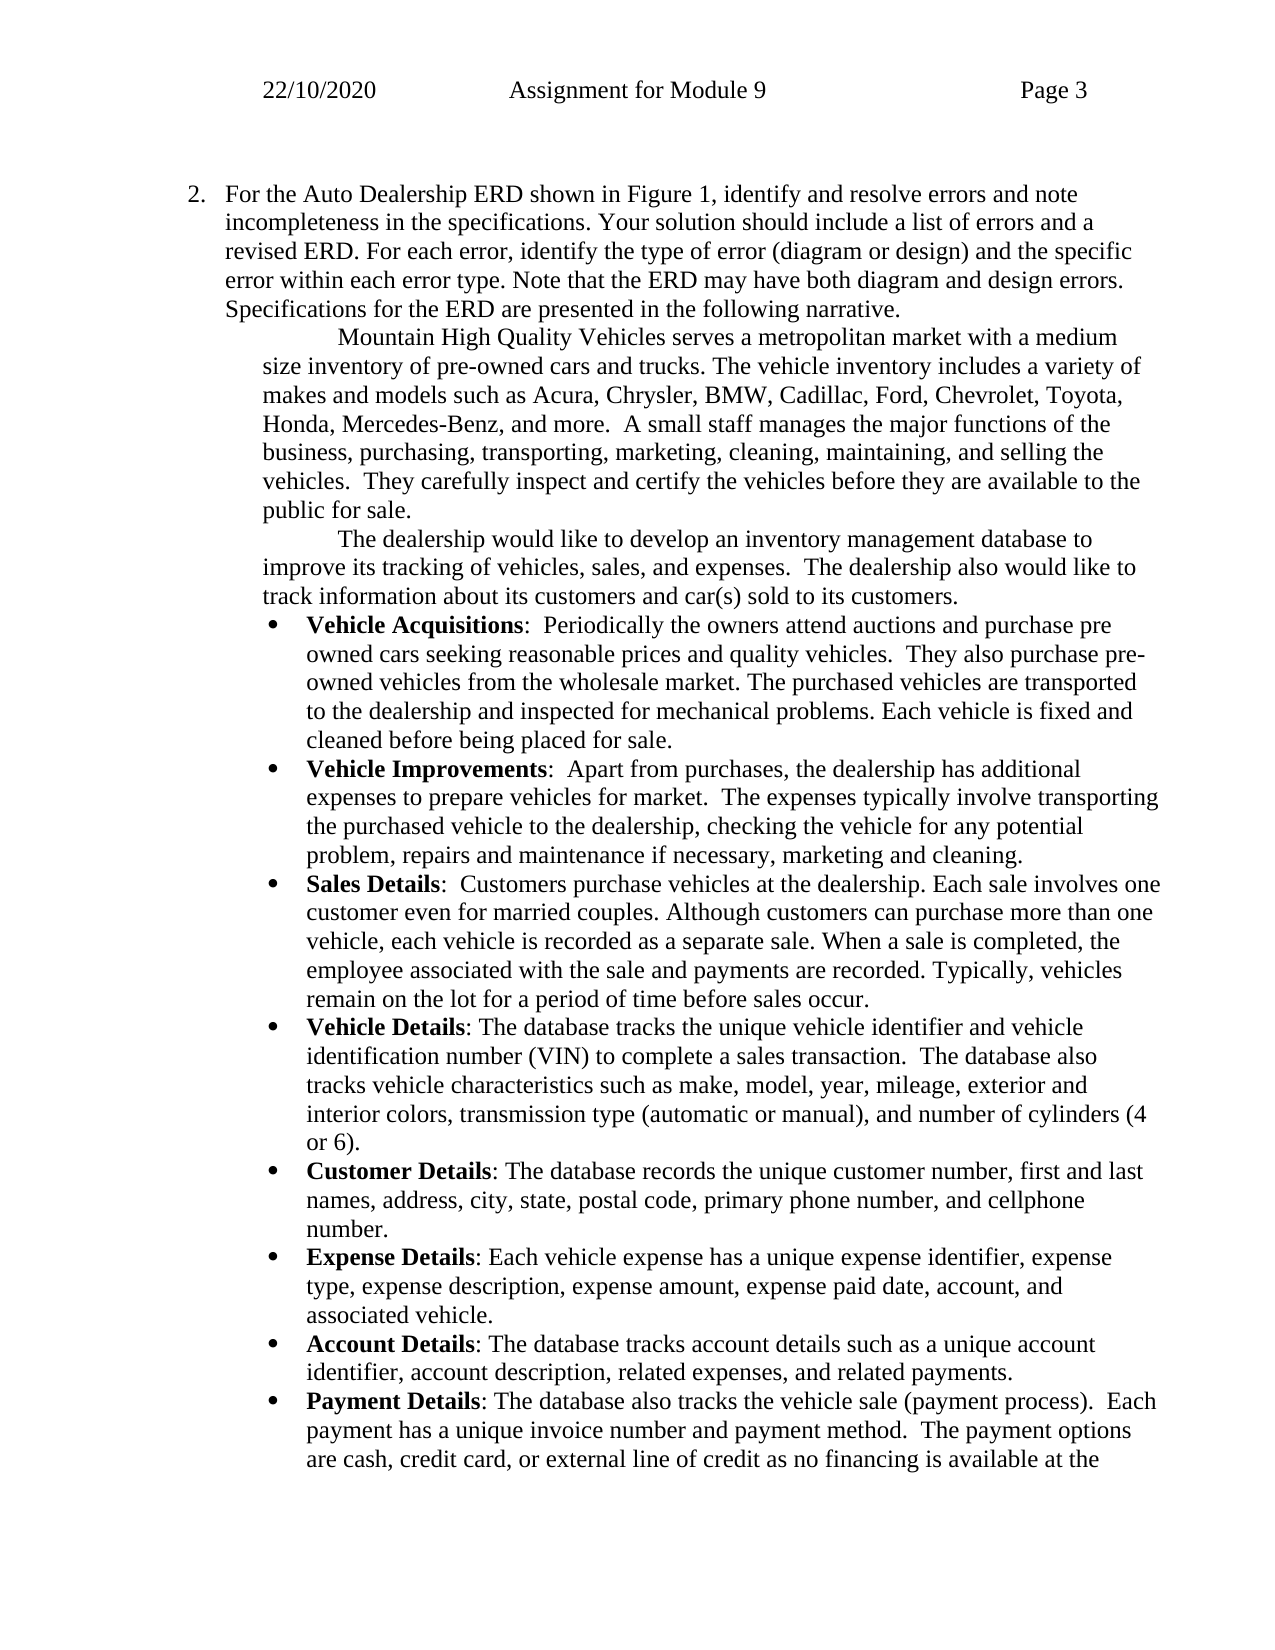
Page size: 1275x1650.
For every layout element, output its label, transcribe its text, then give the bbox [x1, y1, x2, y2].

list Sales Details: Customers purchase vehicles at the dealership. Each sale involves one customer even for married couples. Although customers can purchase more than one vehicle, each vehicle is recorded as a separate sale. When a sale is completed, the employee associated with the sale and payments are recorded. Typically, vehicles remain on the lot for a period of time before sales occur. [269, 869, 1162, 1012]
list Account Details: The database tracks account details such as a unique account identifier, account description, related expenses, and related payments. [269, 1329, 1162, 1386]
list For the Auto Dealership ERD shown in Figure 1, identify and resolve errors and note incompleteness in the specifications. Your solution should include a list of errors and a revised ERD. For each error, identify the type of error (diagram or design) and the specific error within each error type. Note that the ERD may have both diagram and design errors. Specifications for the ERD are presented in the following narrative. [187, 179, 1162, 322]
list Customer Details: The database records the unique customer number, first and last names, address, city, state, postal code, primary phone number, and cellphone number. [269, 1156, 1162, 1242]
text Mountain High Quality Vehicles serves a metropolitan market with a medium size inventory of pre-owned cars and trucks. The vehicle inventory includes a variety of makes and models such as Acura, Chrysler, BMW, Cadillac, Ford, Chevrolet, Toyota, Honda, Mercedes-Benz, and more. A small staff manages the major functions of the business, purchasing, transporting, marketing, cleaning, maintaining, and selling the vehicles. They carefully inspect and certify the vehicles before they are available to the public for sale. [262, 322, 1162, 524]
list Payment Details: The database also tracks the vehicle sale (payment process). Each payment has a unique invoice number and payment method. The payment options are cash, credit card, or external line of credit as no financing is available at the [269, 1386, 1162, 1472]
list Vehicle Acquisitions: Periodically the owners attend auctions and purchase pre owned cars seeking reasonable prices and quality vehicles. They also purchase pre-owned vehicles from the wholesale market. The purchased vehicles are transported to the dealership and inspected for mechanical problems. Each vehicle is fixed and cleaned before being placed for sale. [269, 610, 1162, 754]
list Vehicle Details: The database tracks the unique vehicle identifier and vehicle identification number (VIN) to complete a sales transaction. The database also tracks vehicle characteristics such as make, model, year, mileage, exterior and interior colors, transmission type (automatic or manual), and number of cylinders (4 or 6). [269, 1012, 1162, 1156]
list Vehicle Improvements: Apart from purchases, the dealership has additional expenses to prepare vehicles for market. The expenses typically involve transporting the purchased vehicle to the dealership, checking the vehicle for any potential problem, repairs and maintenance if necessary, marketing and cleaning. [269, 754, 1162, 869]
text The dealership would like to develop an inventory management database to improve its tracking of vehicles, sales, and expenses. The dealership also would like to track information about its customers and car(s) sold to its customers. [262, 524, 1162, 610]
list Expense Details: Each vehicle expense has a unique expense identifier, expense type, expense description, expense amount, expense paid date, account, and associated vehicle. [269, 1242, 1162, 1329]
